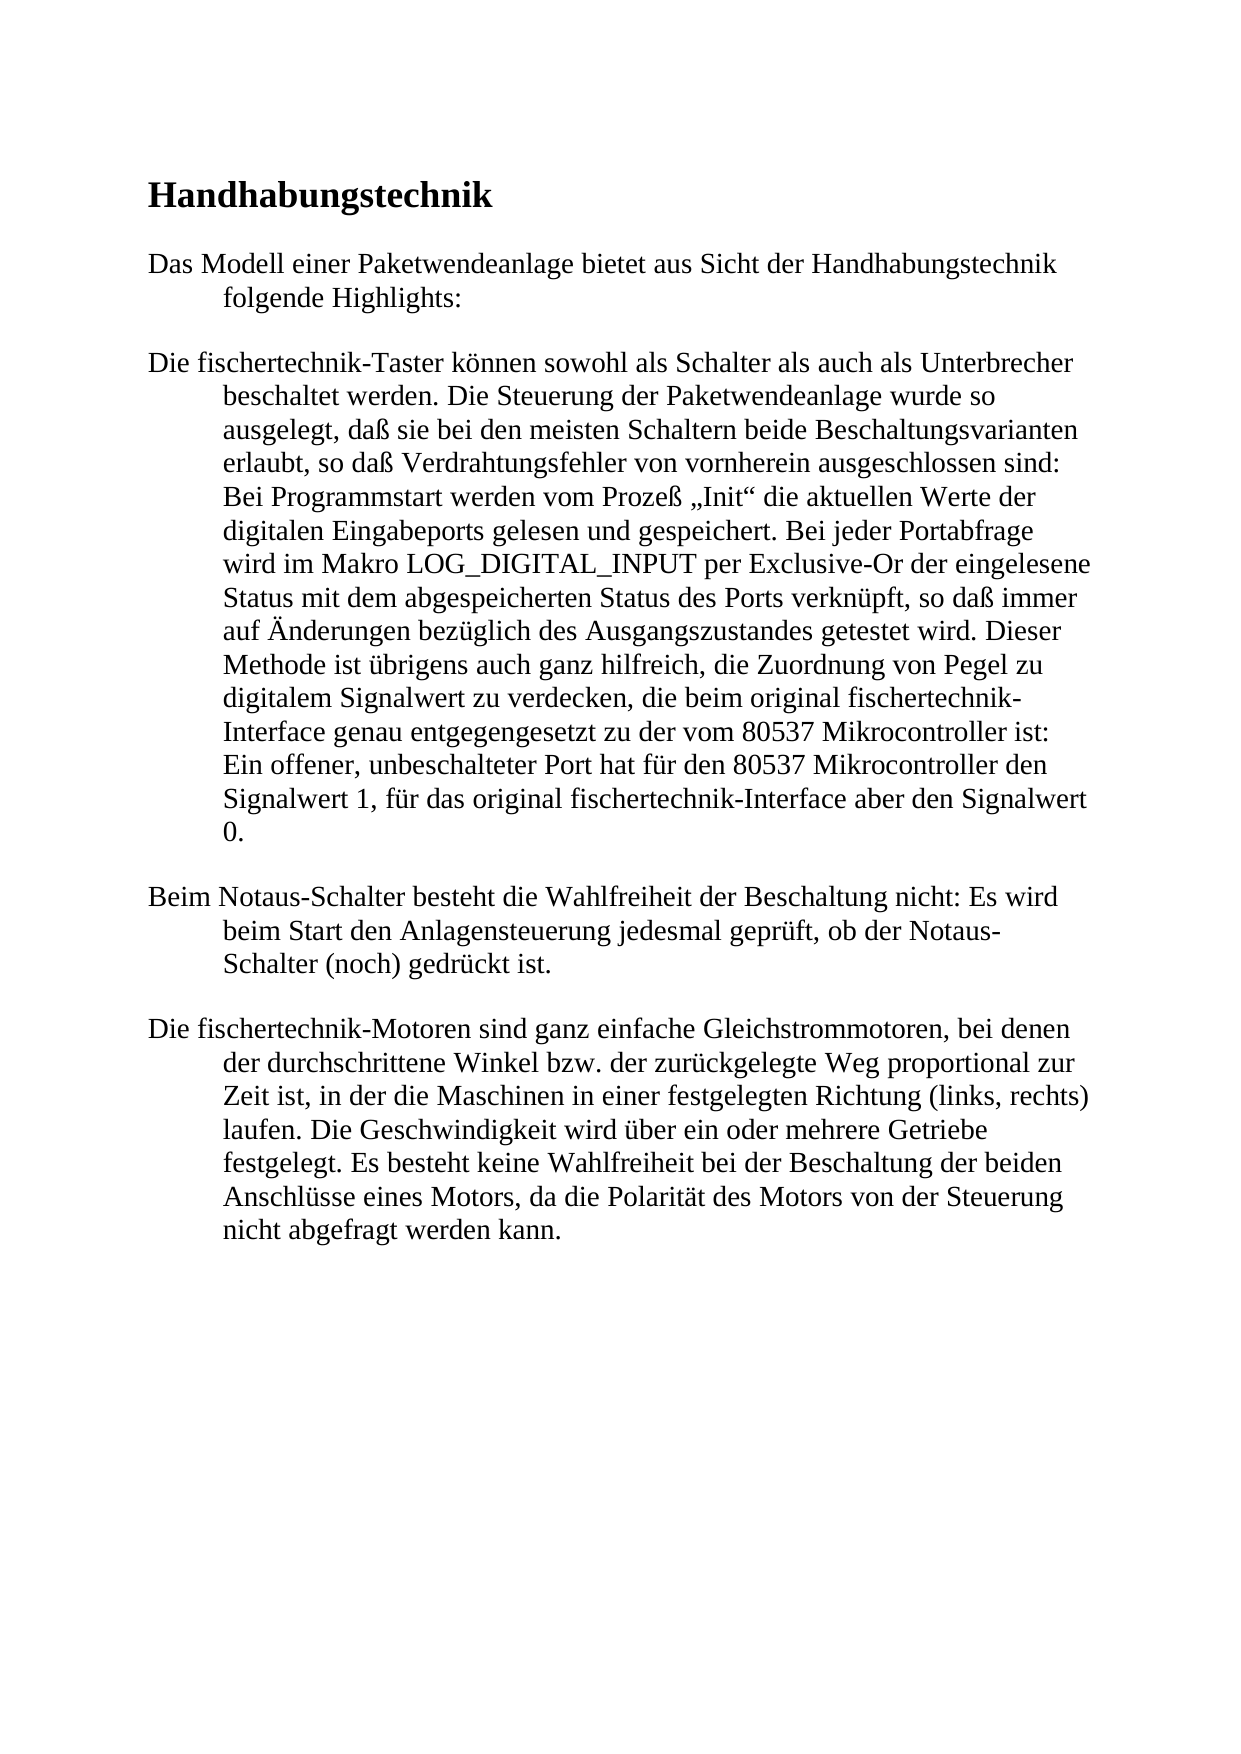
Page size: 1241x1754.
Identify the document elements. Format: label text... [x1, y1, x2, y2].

subtitle Das Modell einer Paketwendeanlage bietet aus Sicht der Handhabungstechnik folgende Highlights: [148, 247, 1093, 314]
subtitle Beim Notaus-Schalter besteht die Wahlfreiheit der Beschaltung nicht: Es wird beim Start den Anlagensteuerung jedesmal geprüft, ob der Notaus-Schalter (noch) gedrückt ist. [148, 879, 1093, 980]
subtitle Handhabungstechnik [148, 173, 1093, 216]
subtitle Die fischertechnik-Motoren sind ganz einfache Gleichstrommotoren, bei denen der durchschrittene Winkel bzw. der zurückgelegte Weg proportional zur Zeit ist, in der die Maschinen in einer festgelegten Richtung (links, rechts) laufen. Die Geschwindigkeit wird über ein oder mehrere Getriebe festgelegt. Es besteht keine Wahlfreiheit bei der Beschaltung der beiden Anschlüsse eines Motors, da die Polarität des Motors von der Steuerung nicht abgefragt werden kann. [148, 1011, 1093, 1246]
subtitle Die fischertechnik-Taster können sowohl als Schalter als auch als Unterbrecher beschaltet werden. Die Steuerung der Paketwendeanlage wurde so ausgelegt, daß sie bei den meisten Schaltern beide Beschaltungsvarianten erlaubt, so daß Verdrahtungsfehler von vornherein ausgeschlossen sind: Bei Programmstart werden vom Prozeß „Init“ die aktuellen Werte der digitalen Eingabeports gelesen und gespeichert. Bei jeder Portabfrage wird im Makro LOG_DIGITAL_INPUT per Exclusive-Or der eingelesene Status mit dem abgespeicherten Status des Ports verknüpft, so daß immer auf Änderungen bezüglich des Ausgangszustandes getestet wird. Dieser Methode ist übrigens auch ganz hilfreich, die Zuordnung von Pegel zu digitalem Signalwert zu verdecken, die beim original fischertechnik-Interface genau entgegengesetzt zu der vom 80537 Mikrocontroller ist: Ein offener, unbeschalteter Port hat für den 80537 Mikrocontroller den Signalwert 1, für das original fischertechnik-Interface aber den Signalwert 0. [148, 345, 1093, 848]
